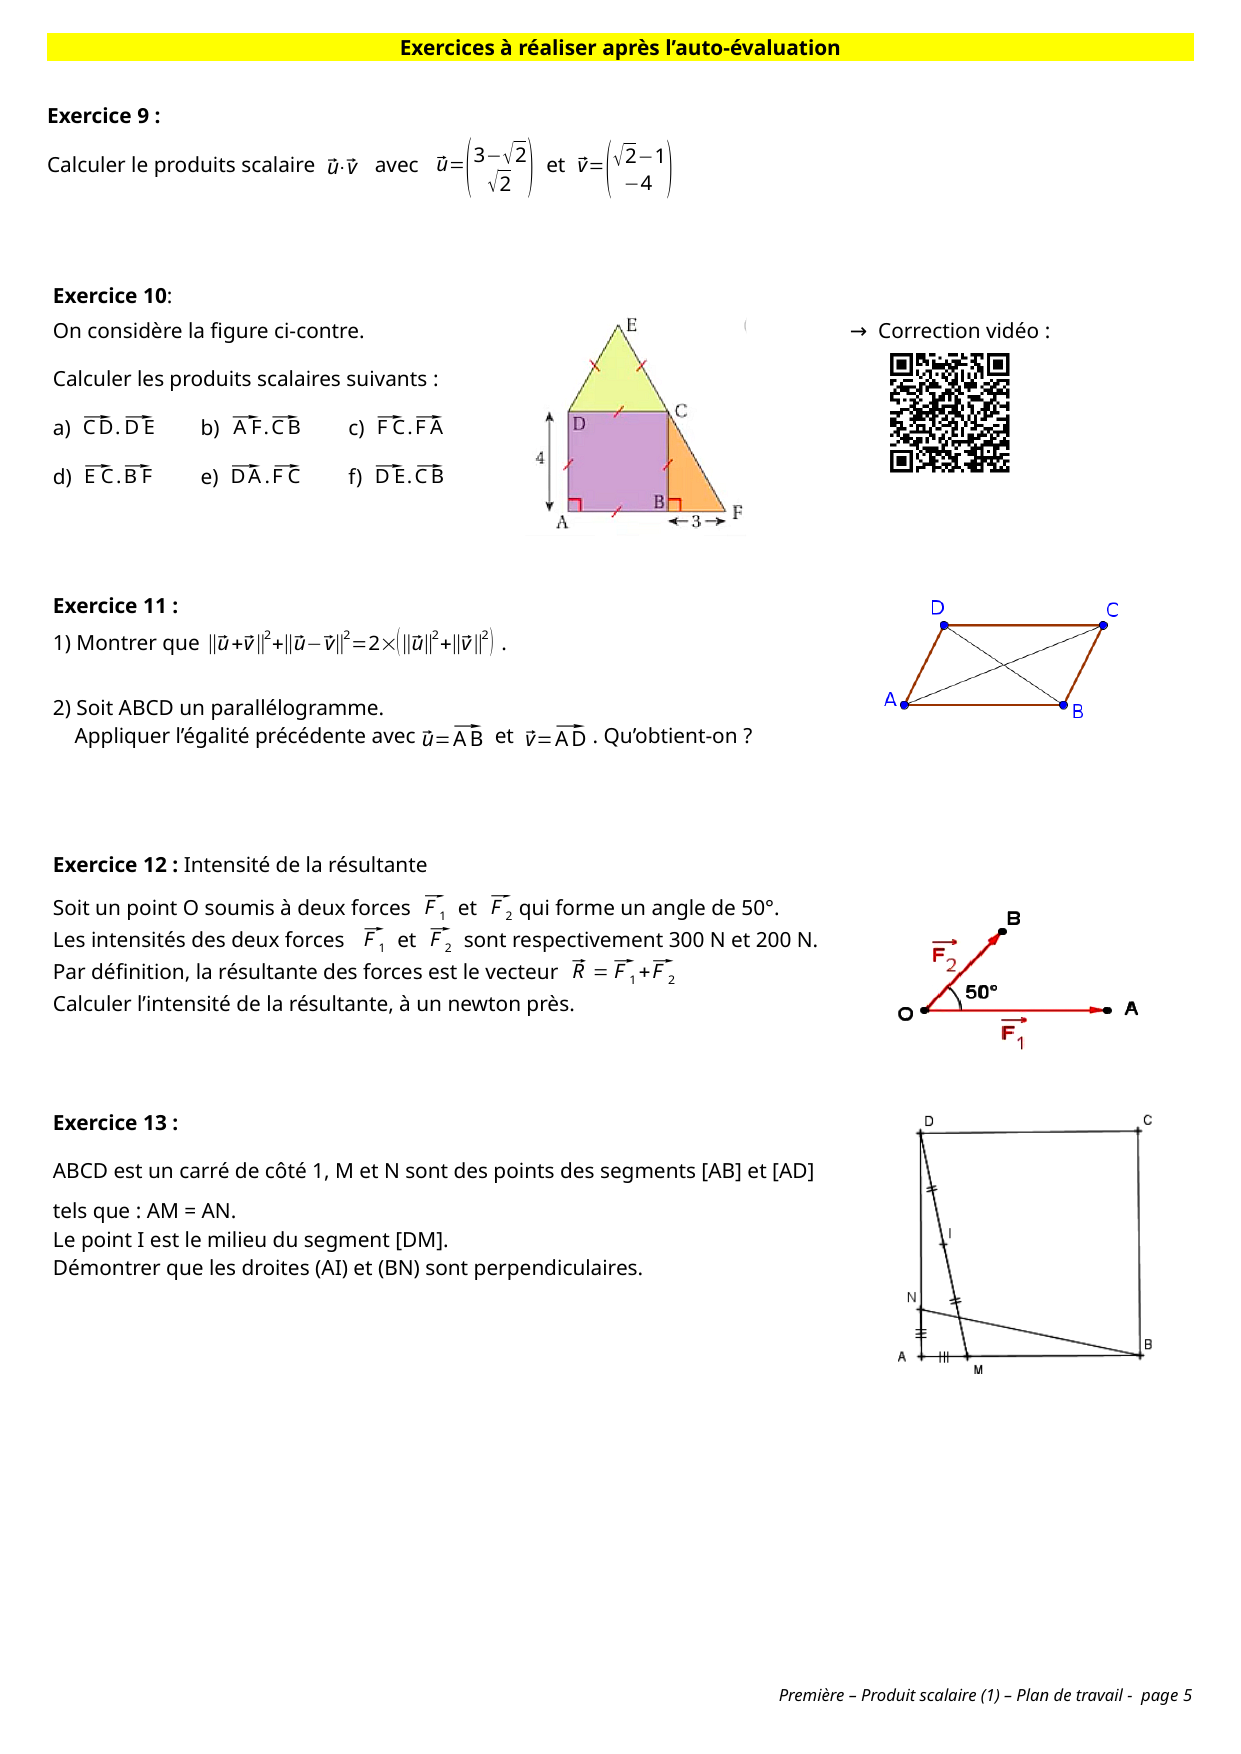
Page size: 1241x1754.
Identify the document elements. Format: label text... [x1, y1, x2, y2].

table_header [47, 799, 892, 844]
table_header [859, 1102, 1194, 1379]
text Calculer le produits scalaire avec et [47, 136, 1194, 201]
text Exercices à réaliser après l’auto-évaluation [47, 33, 1194, 61]
table_header [844, 845, 1194, 1056]
table_header Exercice 11 : 1) Montrer que. 2) Soit ABCD un parallélogramme. Appliquer l’égalité précédente avec et . Qu’obtient-on ? [47, 586, 803, 764]
table_header Exercice 13 : ABCD est un carré de côté 1, M et N sont des points des segments [AB] et [AD] tels que : AM = AN. Le point I est le milieu du segment [DM]. Démontrer que les droites (AI) et (BN) sont perpendiculaires. [47, 1102, 859, 1379]
table_header [804, 586, 1194, 764]
table_header [520, 276, 844, 551]
table_header [892, 799, 1194, 844]
text Exercice 9 : [47, 102, 1194, 130]
picture [882, 344, 1018, 481]
table_header → Correction vidéo : [844, 276, 1194, 551]
picture [866, 591, 1132, 737]
table_header Exercice 12 : Intensité de la résultante Soit un point O soumis à deux forces et qui forme un angle de 50°. Les intensités des deux forces et sont respectivement 300 N et 200 N. Par définition, la résultante des forces est le vecteur Calculer l’intensité de la résultante, à un newton près. [47, 845, 844, 1056]
picture [525, 315, 747, 537]
table_header Exercice 10: On considère la figure ci-contre. Calculer les produits scalaires suivants : a) b) c) d) e) f) [47, 276, 519, 551]
